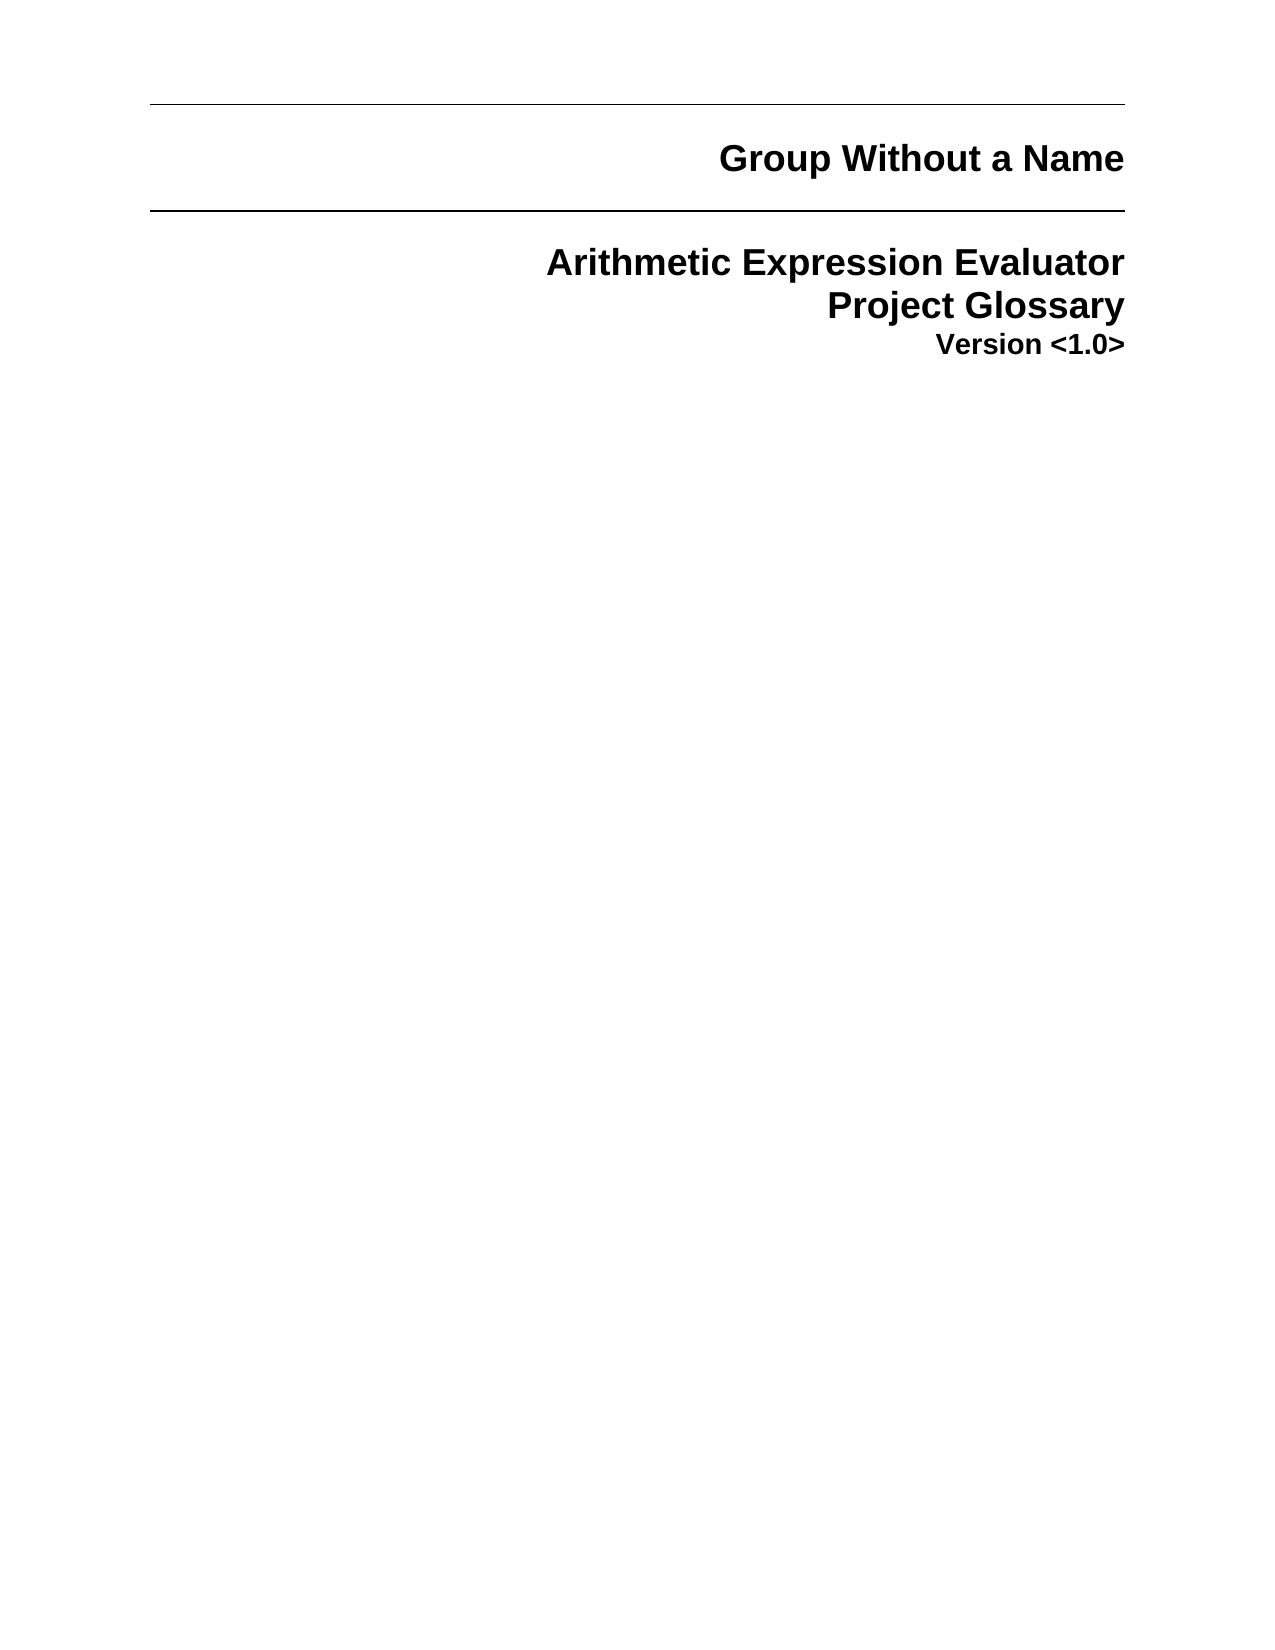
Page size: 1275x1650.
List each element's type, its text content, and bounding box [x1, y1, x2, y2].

subtitle Arithmetic Expression Evaluator [150, 240, 1125, 283]
subtitle Project Glossary [150, 283, 1125, 327]
subtitle Version <1.0> [150, 327, 1125, 360]
